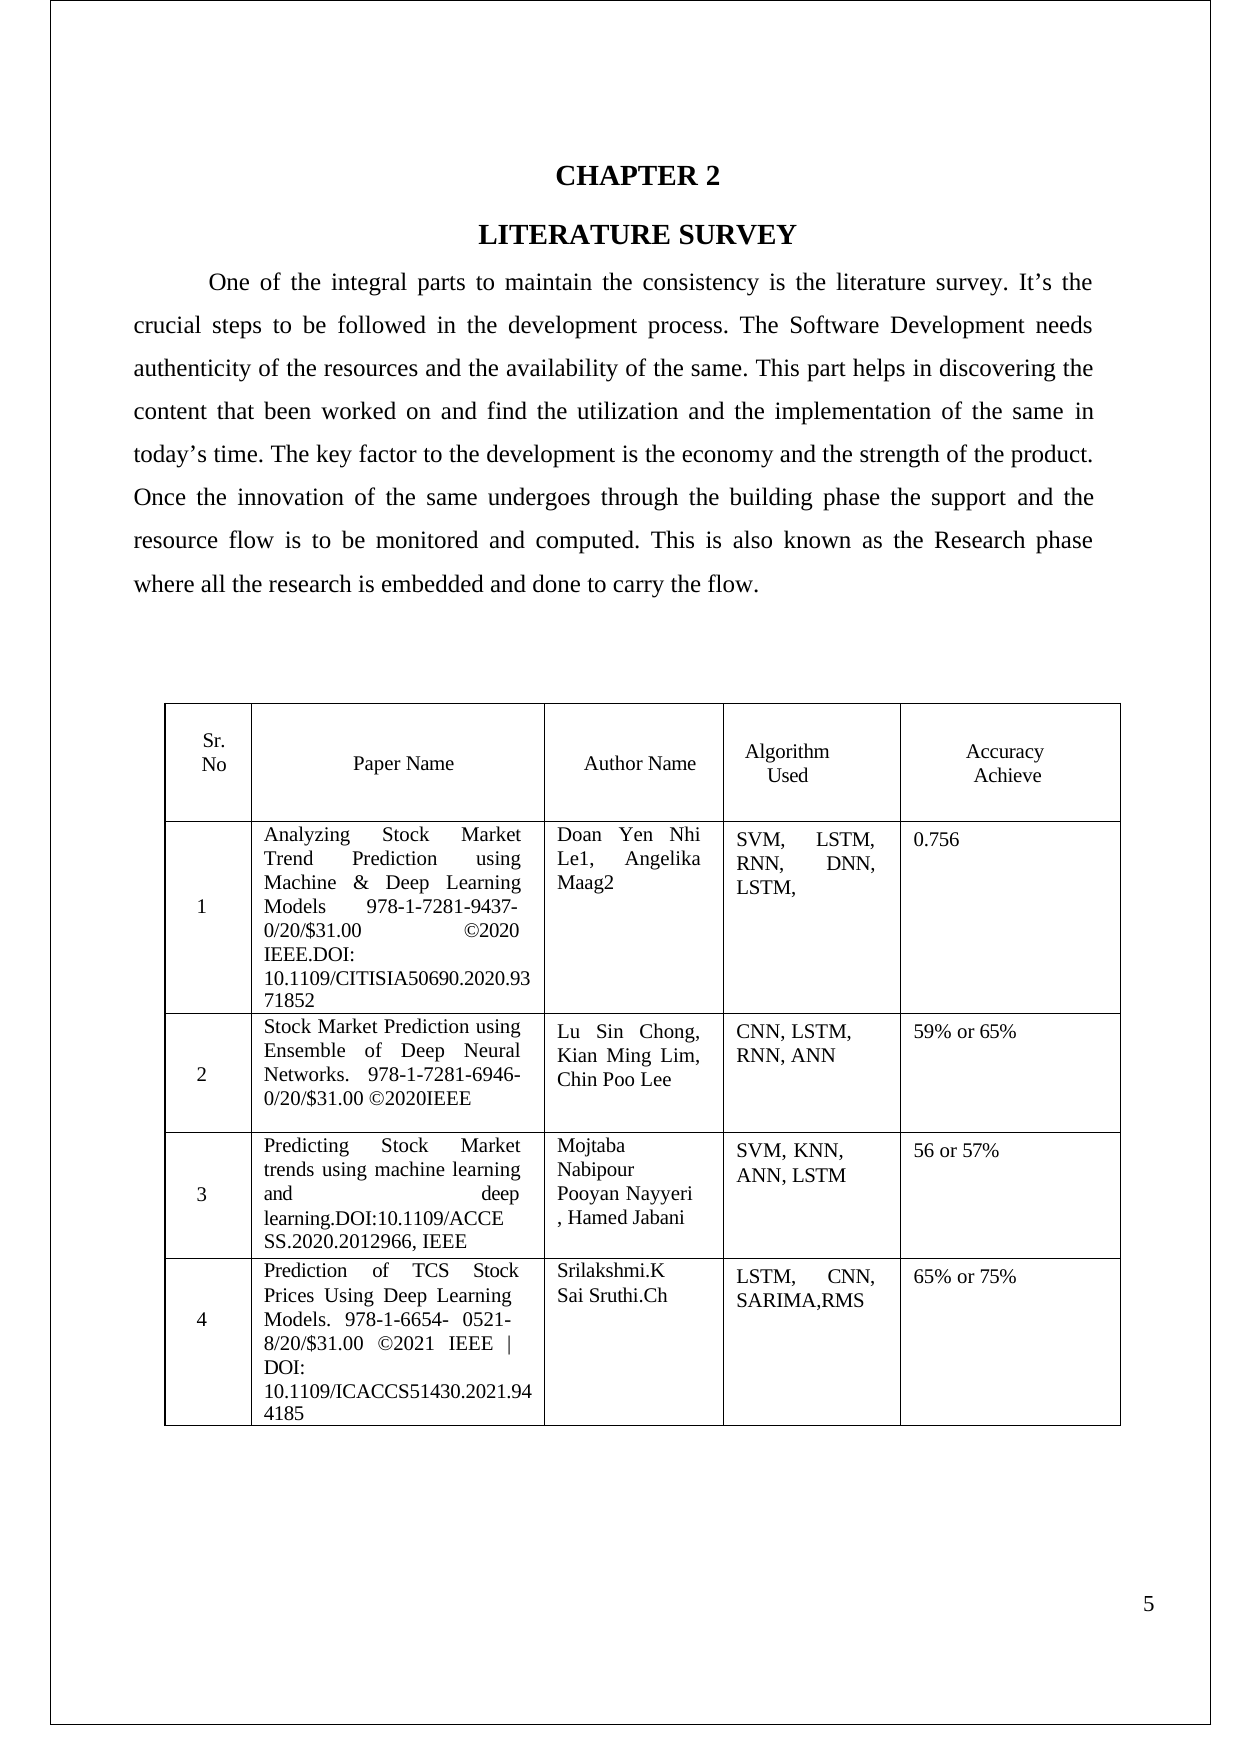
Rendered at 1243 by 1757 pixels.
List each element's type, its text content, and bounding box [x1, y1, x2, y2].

text LITERATURE SURVEY [106, 217, 1169, 250]
table_cell 2 [166, 1014, 251, 1132]
table_cell Doan Yen Nhi Le1, Angelika Maag2 [545, 822, 723, 1012]
table_cell Srilakshmi.K Sai Sruthi.Ch [545, 1259, 723, 1425]
text One of the integral parts to maintain the consistency is the literature survey. It’s the crucial steps to be followed in the development process. The Software Development needs authenticity of the resources and the availability of the same. This part helps in discovering the content that been worked on and find the utilization and the implementation of the same in today’s time. The key factor to the development is the economy and the strength of the product. Once the innovation of the same undergoes through the building phase the support and the resource flow is to be monitored and computed. This is also known as the Research phase where all the research is embedded and done to carry the flow. [133, 267, 1094, 597]
table_cell 4 [166, 1259, 251, 1425]
table_cell 65% or 75% [901, 1259, 1120, 1425]
table_header Author Name [545, 704, 723, 821]
table_cell Predicting Stock Market trends using machine learning and deep learning.DOI:10.1109/ACCE SS.2020.2012966, IEEE [252, 1133, 544, 1257]
subtitle CHAPTER 2 [106, 158, 1170, 192]
table_cell CNN, LSTM, RNN, ANN [724, 1014, 900, 1132]
table_cell Lu Sin Chong, Kian Ming Lim, Chin Poo Lee [545, 1014, 723, 1132]
table_cell 56 or 57% [901, 1133, 1120, 1257]
table_cell Prediction of TCS Stock Prices Using Deep Learning Models. 978-1-6654- 0521- 8/20/$31.00 ©2021 IEEE | DOI: 10.1109/ICACCS51430.2021.94 4185 [252, 1259, 544, 1425]
table_cell LSTM, CNN, SARIMA,RMS [724, 1259, 900, 1425]
table_cell 0.756 [901, 822, 1120, 1012]
table_cell Stock Market Prediction using Ensemble of Deep Neural Networks. 978-1-7281-6946- 0/20/$31.00 ©2020IEEE [252, 1014, 544, 1132]
table_cell 3 [166, 1133, 251, 1257]
table_cell 1 [166, 822, 251, 1012]
table_header Paper Name [252, 704, 544, 821]
table_cell Analyzing Stock Market Trend Prediction using Machine & Deep Learning Models 978-1-7281-9437- 0/20/$31.00 ©2020 IEEE.DOI: 10.1109/CITISIA50690.2020.93 71852 [252, 822, 544, 1012]
table_header Accuracy Achieve [901, 704, 1120, 821]
table_cell 59% or 65% [901, 1014, 1120, 1132]
table_cell SVM, KNN, ANN, LSTM [724, 1133, 900, 1257]
table_header Algorithm Used [724, 704, 900, 821]
table_cell SVM, LSTM, RNN, DNN, LSTM, [724, 822, 900, 1012]
table_header Sr. No [166, 704, 251, 821]
table_cell Mojtaba Nabipour Pooyan Nayyeri , Hamed Jabani [545, 1133, 723, 1257]
